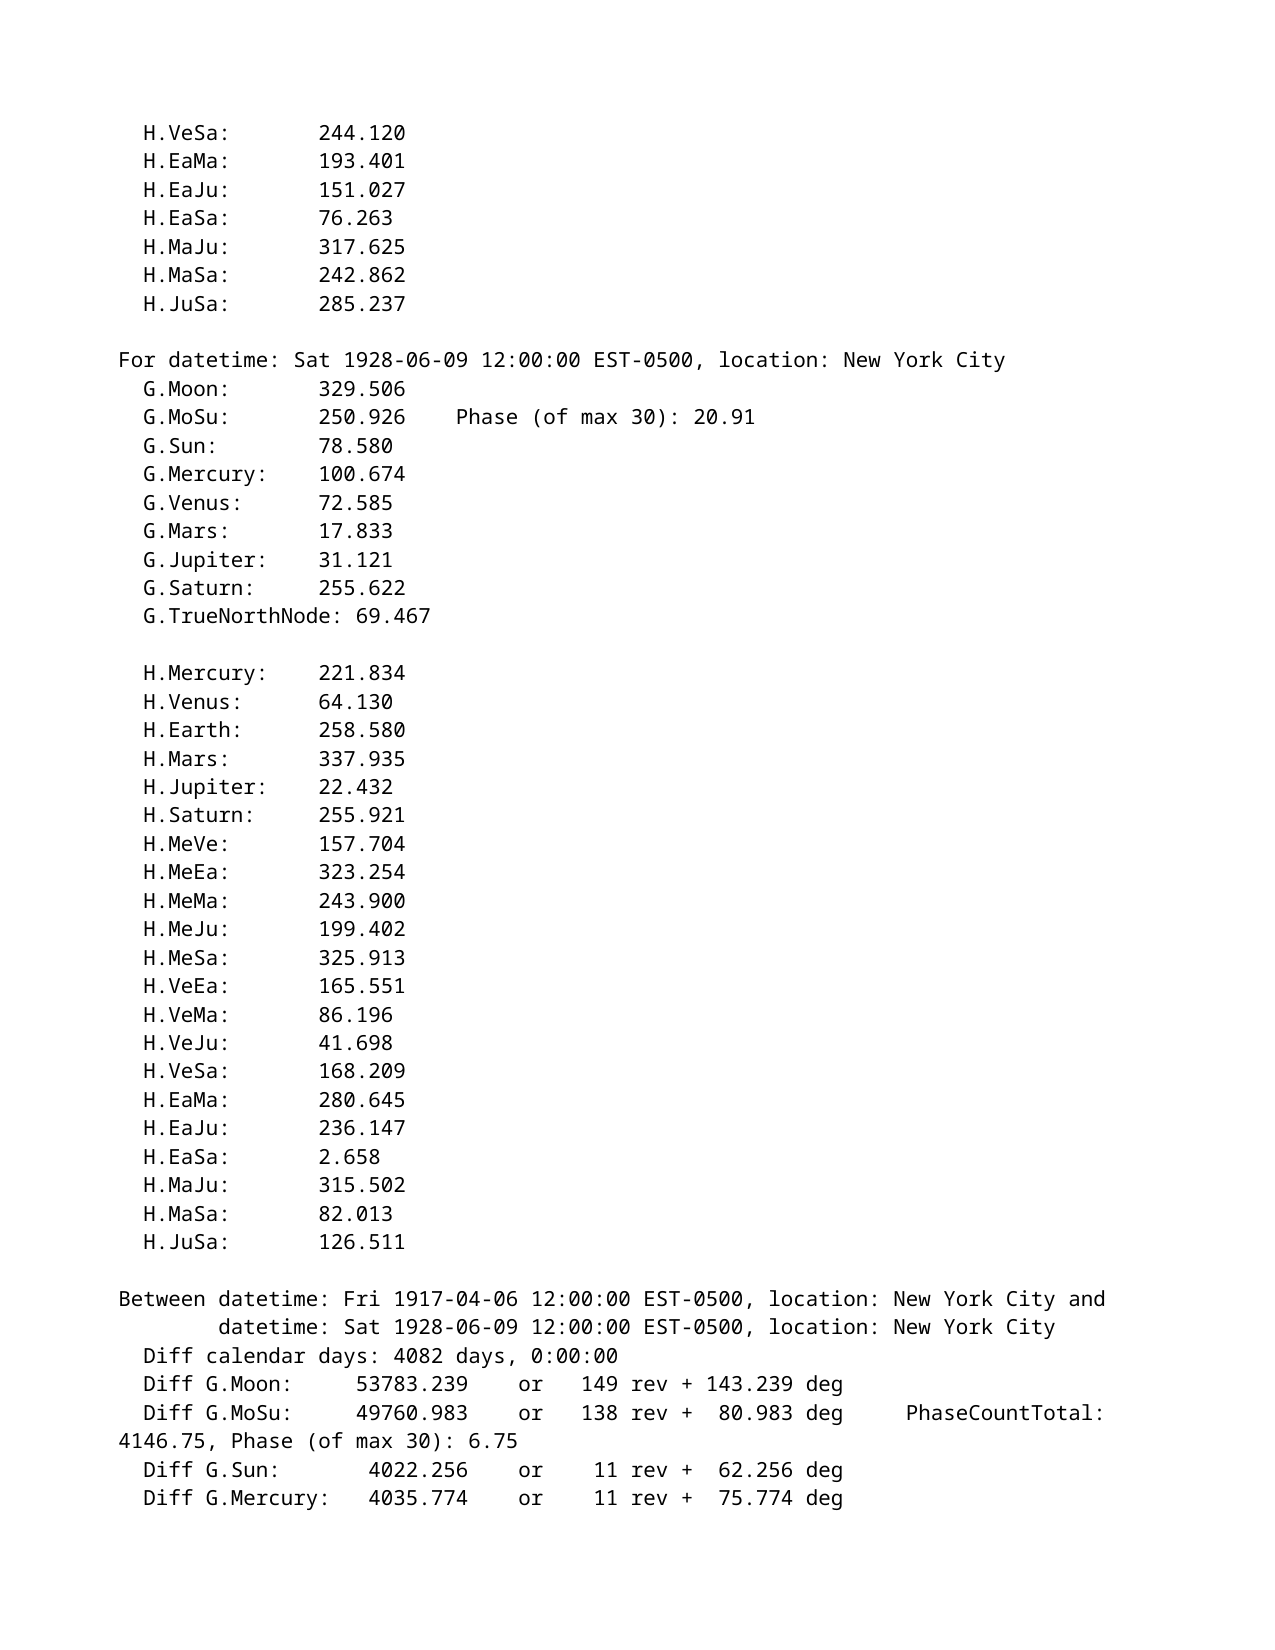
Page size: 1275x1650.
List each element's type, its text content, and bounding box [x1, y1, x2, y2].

text Diff G.Moon: 53783.239 or 149 rev + 143.239 deg [118, 1369, 1157, 1398]
text Diff G.MoSu: 49760.983 or 138 rev + 80.983 deg PhaseCountTotal: 4146.75, Phase (of max 30): 6.75 [118, 1398, 1157, 1455]
text datetime: Sat 1928-06-09 12:00:00 EST-0500, location: New York City [118, 1312, 1157, 1341]
text H.Mercury: 221.834 [118, 658, 1157, 687]
text H.Mars: 337.935 [118, 744, 1157, 772]
text H.Jupiter: 22.432 [118, 772, 1157, 801]
text G.Mars: 17.833 [118, 516, 1157, 545]
text H.JuSa: 126.511 [118, 1227, 1157, 1256]
text G.Jupiter: 31.121 [118, 545, 1157, 573]
text H.MeJu: 199.402 [118, 914, 1157, 943]
text Diff G.Sun: 4022.256 or 11 rev + 62.256 deg [118, 1455, 1157, 1483]
text Between datetime: Fri 1917-04-06 12:00:00 EST-0500, location: New York City and [118, 1284, 1157, 1312]
text H.VeSa: 168.209 [118, 1057, 1157, 1085]
text G.TrueNorthNode: 69.467 [118, 602, 1157, 630]
text H.MaJu: 315.502 [118, 1170, 1157, 1199]
text H.MeEa: 323.254 [118, 857, 1157, 886]
text H.MaSa: 242.862 [118, 260, 1157, 289]
text H.JuSa: 285.237 [118, 289, 1157, 317]
text H.MaJu: 317.625 [118, 232, 1157, 260]
text H.MeVe: 157.704 [118, 829, 1157, 857]
text G.Sun: 78.580 [118, 431, 1157, 459]
text H.EaSa: 2.658 [118, 1142, 1157, 1170]
text For datetime: Sat 1928-06-09 12:00:00 EST-0500, location: New York City [118, 346, 1157, 374]
text H.VeEa: 165.551 [118, 971, 1157, 1000]
text H.VeJu: 41.698 [118, 1028, 1157, 1057]
text G.Saturn: 255.622 [118, 573, 1157, 602]
text H.EaSa: 76.263 [118, 203, 1157, 232]
text H.EaMa: 280.645 [118, 1085, 1157, 1113]
text H.MaSa: 82.013 [118, 1199, 1157, 1227]
text Diff G.Mercury: 4035.774 or 11 rev + 75.774 deg [118, 1483, 1157, 1512]
text H.Venus: 64.130 [118, 687, 1157, 715]
text Diff calendar days: 4082 days, 0:00:00 [118, 1341, 1157, 1369]
text G.Mercury: 100.674 [118, 459, 1157, 488]
text H.VeMa: 86.196 [118, 1000, 1157, 1028]
text H.VeSa: 244.120 [118, 118, 1157, 147]
text H.Earth: 258.580 [118, 715, 1157, 744]
text H.EaJu: 151.027 [118, 175, 1157, 203]
text H.EaJu: 236.147 [118, 1113, 1157, 1142]
text H.Saturn: 255.921 [118, 801, 1157, 829]
text G.Venus: 72.585 [118, 488, 1157, 516]
text H.EaMa: 193.401 [118, 147, 1157, 175]
text G.MoSu: 250.926 Phase (of max 30): 20.91 [118, 402, 1157, 431]
text G.Moon: 329.506 [118, 374, 1157, 402]
text H.MeMa: 243.900 [118, 886, 1157, 914]
text H.MeSa: 325.913 [118, 943, 1157, 971]
